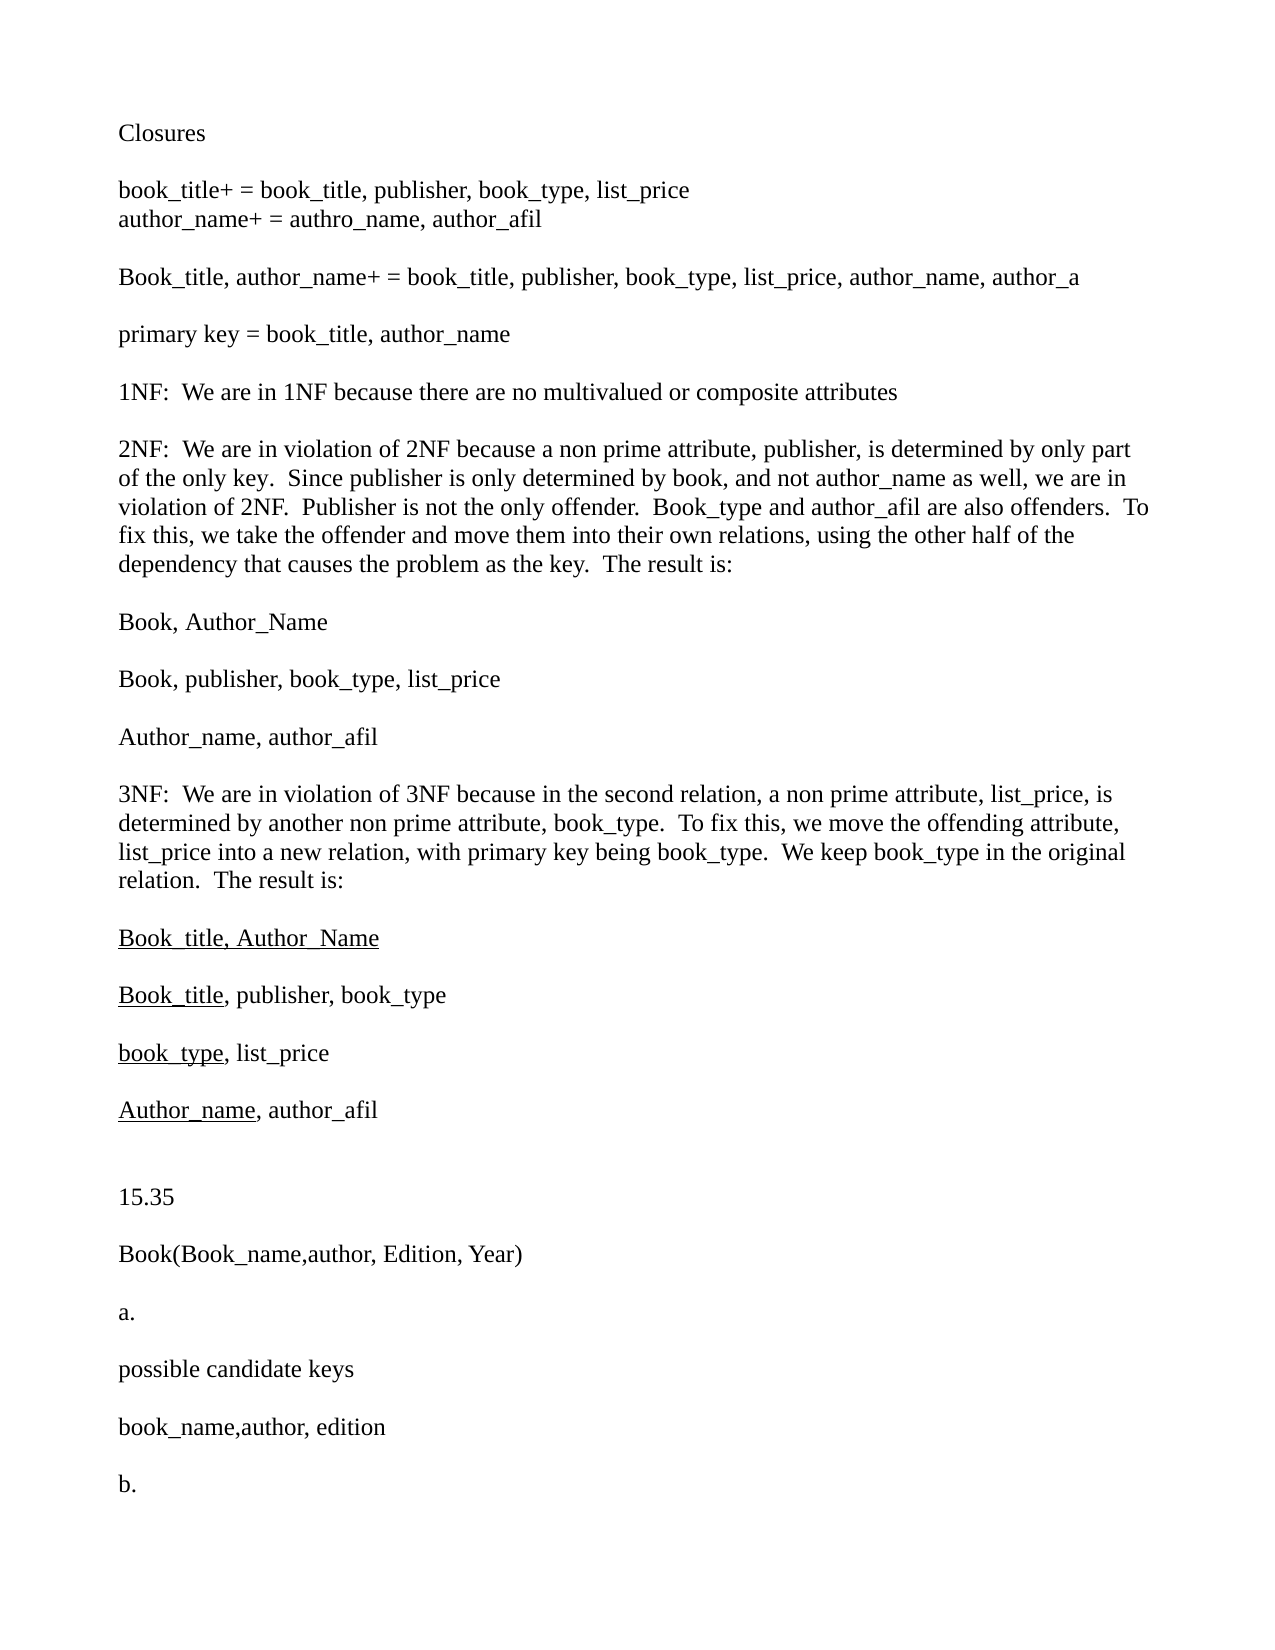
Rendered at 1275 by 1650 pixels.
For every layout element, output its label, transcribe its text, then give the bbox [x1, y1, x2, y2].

text 2NF: We are in violation of 2NF because a non prime attribute, publisher, is determined by only part of the only key. Since publisher is only determined by book, and not author_name as well, we are in violation of 2NF. Publisher is not the only offender. Book_type and author_afil are also offenders. To fix this, we take the offender and move them into their own relations, using the other half of the dependency that causes the problem as the key. The result is: [118, 434, 1157, 578]
text Book_title, author_name+ = book_title, publisher, book_type, list_price, author_name, author_a [118, 262, 1157, 291]
text possible candidate keys [118, 1354, 1157, 1383]
text Book, publisher, book_type, list_price [118, 664, 1157, 693]
text book_title+ = book_title, publisher, book_type, list_price [118, 176, 1157, 204]
text Book_title, publisher, book_type [118, 981, 1157, 1009]
text Author_name, author_afil [118, 1096, 1157, 1124]
text book_type, list_price [118, 1038, 1157, 1067]
text Book_title, Author_Name [118, 923, 1157, 952]
text book_name,author, edition [118, 1412, 1157, 1441]
text 3NF: We are in violation of 3NF because in the second relation, a non prime attribute, list_price, is determined by another non prime attribute, book_type. To fix this, we move the offending attribute, list_price into a new relation, with primary key being book_type. We keep book_type in the original relation. The result is: [118, 779, 1157, 894]
text 15.35 [118, 1182, 1157, 1211]
text Book(Book_name,author, Edition, Year) [118, 1239, 1157, 1268]
text a. [118, 1297, 1157, 1326]
text Closures [118, 118, 1157, 147]
text Author_name, author_afil [118, 722, 1157, 751]
text Book, Author_Name [118, 607, 1157, 636]
text b. [118, 1469, 1157, 1498]
text author_name+ = authro_name, author_afil [118, 204, 1157, 233]
text 1NF: We are in 1NF because there are no multivalued or composite attributes [118, 377, 1157, 406]
text primary key = book_title, author_name [118, 319, 1157, 348]
